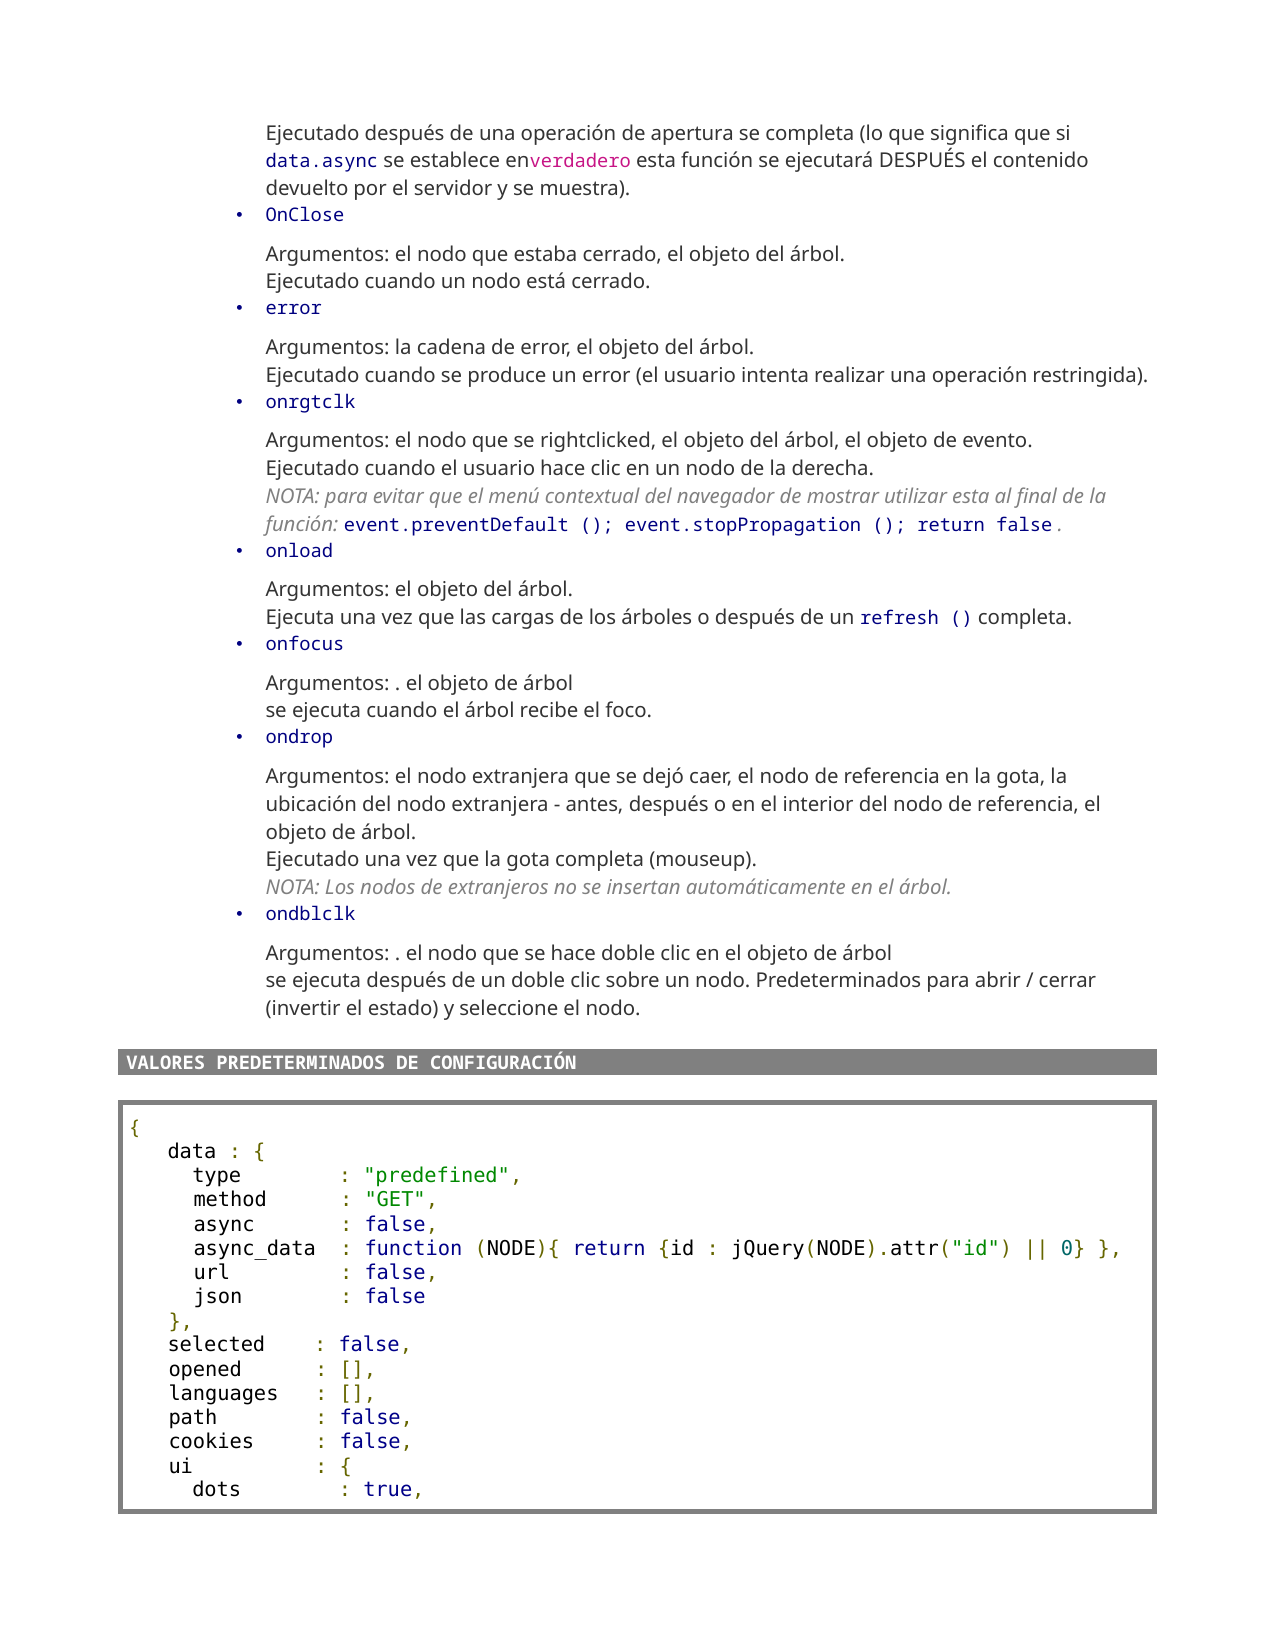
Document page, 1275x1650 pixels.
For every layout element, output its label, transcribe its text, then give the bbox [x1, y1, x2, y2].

text json : false [123, 1272, 1152, 1296]
text VALORES PREDETERMINADOS DE CONFIGURACIÓN [118, 1049, 1157, 1075]
list ondrop [236, 724, 1157, 749]
list Argumentos: el nodo que se rightclicked, el objeto del árbol, el objeto de evento. Ejecutado cuando el usuario hace clic en un nodo de la derecha. [236, 426, 1157, 482]
list ondblclk [236, 900, 1157, 926]
text async_data : function (NODE){ return {id : jQuery(NODE).attr("id") || 0} }, [123, 1223, 1152, 1248]
list Argumentos: . el nodo que se hace doble clic en el objeto de árbol se ejecuta después de un doble clic sobre un nodo. Predeterminados para abrir / cerrar (invertir el estado) y seleccione el nodo. [236, 938, 1157, 1022]
text data : { [123, 1127, 1152, 1151]
text async : false, [123, 1199, 1152, 1223]
text opened : [], [123, 1344, 1152, 1368]
text url : false, [123, 1248, 1152, 1272]
list NOTA: para evitar que el menú contextual del navegador de mostrar utilizar esta al final de la función: event.preventDefault (); event.stopPropagation (); return false . [236, 482, 1157, 537]
list onload [236, 537, 1157, 562]
list Argumentos: la cadena de error, el objeto del árbol. Ejecutado cuando se produce un error (el usuario intenta realizar una operación restringida). [236, 333, 1157, 388]
text cookies : false, [123, 1417, 1152, 1441]
list Argumentos: . el objeto de árbol se ejecuta cuando el árbol recibe el foco. [236, 668, 1157, 724]
text dots : true, [123, 1465, 1152, 1509]
list error [236, 295, 1157, 320]
text method : "GET", [123, 1175, 1152, 1199]
text languages : [], [123, 1368, 1152, 1393]
list Ejecutado después de una operación de apertura se completa (lo que significa que si data.async se establece enverdadero esta función se ejecutará DESPUÉS el contenido devuelto por el servidor y se muestra). [236, 118, 1157, 201]
list onfocus [236, 630, 1157, 656]
text type : "predefined", [123, 1151, 1152, 1175]
list Argumentos: el nodo extranjera que se dejó caer, el nodo de referencia en la gota, la ubicación del nodo extranjera - antes, después o en el interior del nodo de referencia, el objeto de árbol. Ejecutado una vez que la gota completa (mouseup). [236, 762, 1157, 873]
text selected : false, [123, 1320, 1152, 1344]
list OnClose [236, 201, 1157, 227]
list Argumentos: el nodo que estaba cerrado, el objeto del árbol. Ejecutado cuando un nodo está cerrado. [236, 239, 1157, 295]
text path : false, [123, 1393, 1152, 1417]
list Argumentos: el objeto del árbol. Ejecuta una vez que las cargas de los árboles o después de un refresh () completa. [236, 575, 1157, 630]
text }, [123, 1296, 1152, 1320]
text ui : { [123, 1441, 1152, 1465]
list onrgtclk [236, 388, 1157, 414]
list NOTA: Los nodos de extranjeros no se insertan automáticamente en el árbol. [236, 873, 1157, 900]
text { [123, 1105, 1152, 1127]
